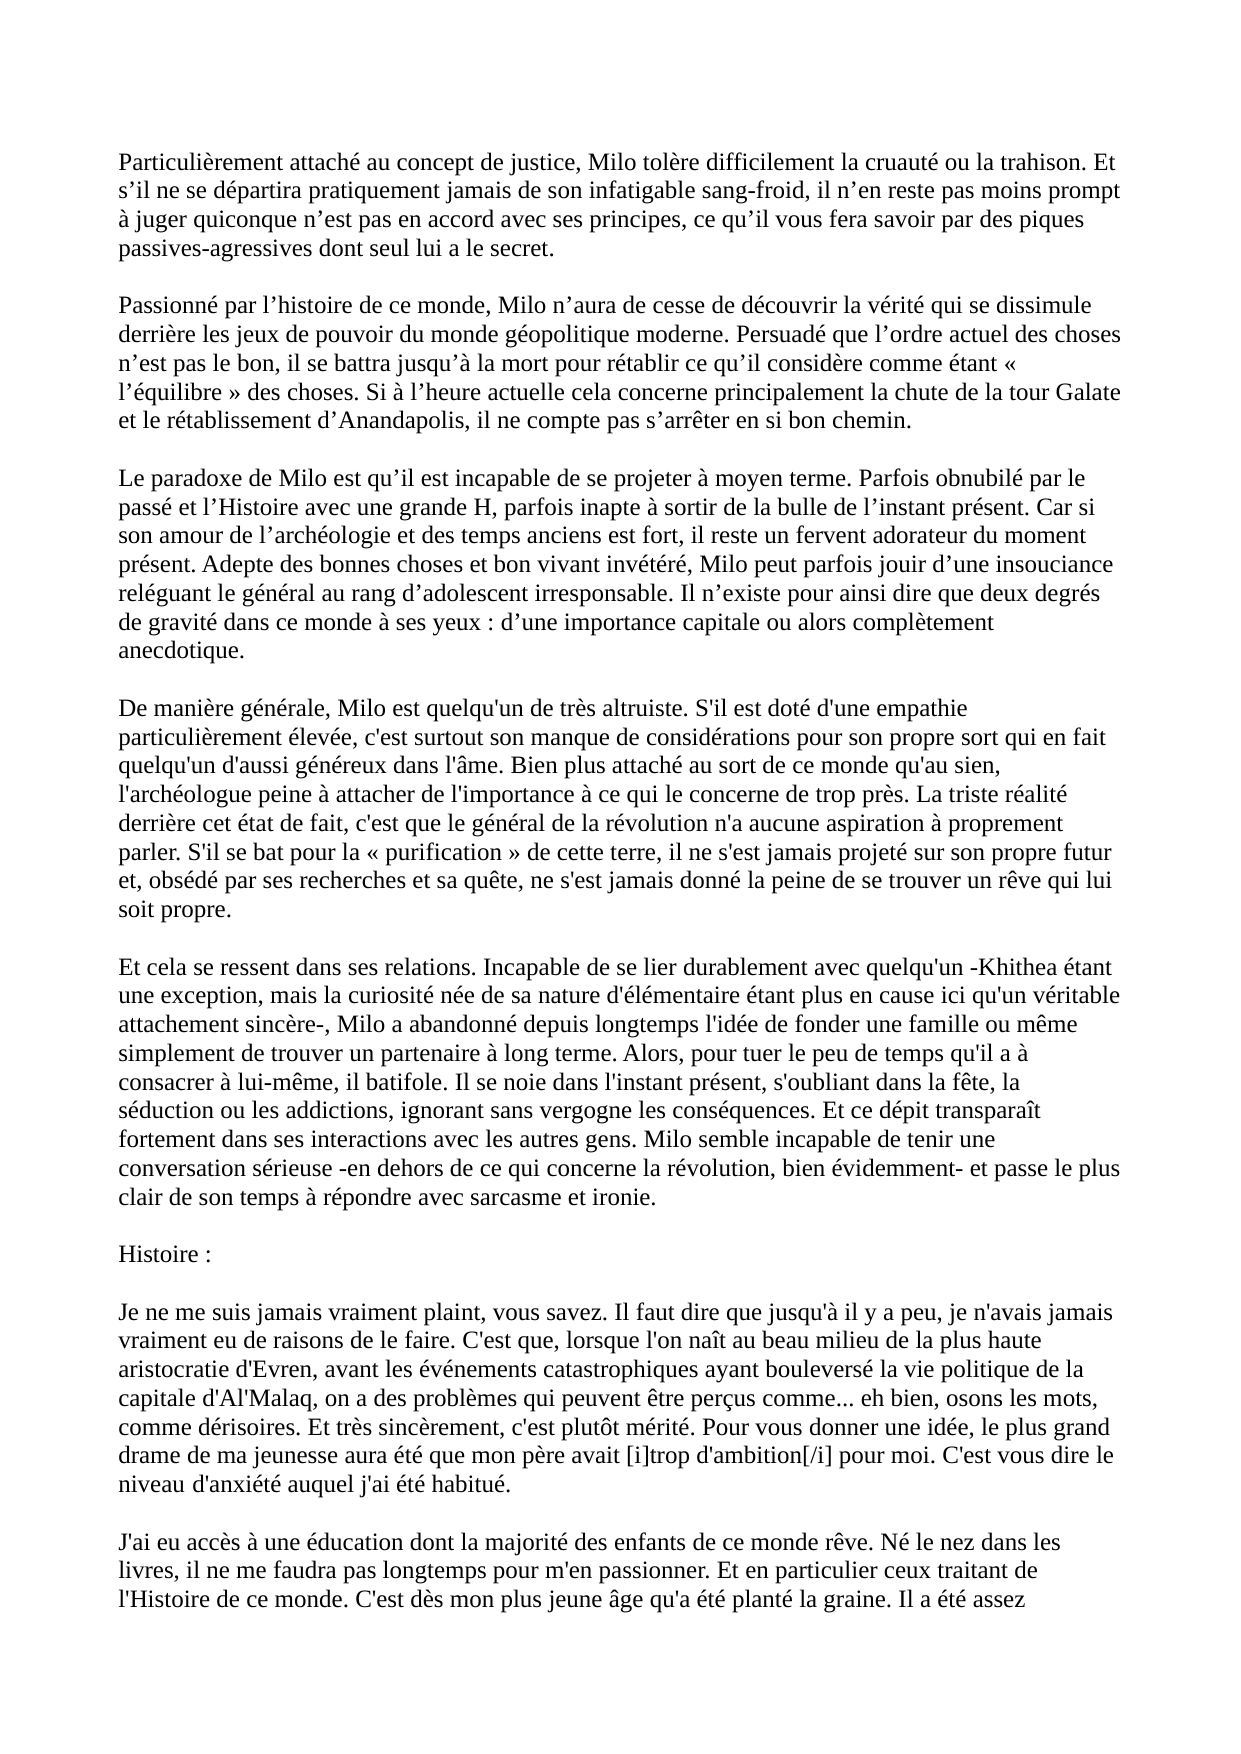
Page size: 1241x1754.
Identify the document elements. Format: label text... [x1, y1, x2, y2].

text Particulièrement attaché au concept de justice, Milo tolère difficilement la cruauté ou la trahison. Et s’il ne se départira pratiquement jamais de son infatigable sang-froid, il n’en reste pas moins prompt à juger quiconque n’est pas en accord avec ses principes, ce qu’il vous fera savoir par des piques passives-agressives dont seul lui a le secret. Passionné par l’histoire de ce monde, Milo n’aura de cesse de découvrir la vérité qui se dissimule derrière les jeux de pouvoir du monde géopolitique moderne. Persuadé que l’ordre actuel des choses n’est pas le bon, il se battra jusqu’à la mort pour rétablir ce qu’il considère comme étant « l’équilibre » des choses. Si à l’heure actuelle cela concerne principalement la chute de la tour Galate et le rétablissement d’Anandapolis, il ne compte pas s’arrêter en si bon chemin. Le paradoxe de Milo est qu’il est incapable de se projeter à moyen terme. Parfois obnubilé par le passé et l’Histoire avec une grande H, parfois inapte à sortir de la bulle de l’instant présent. Car si son amour de l’archéologie et des temps anciens est fort, il reste un fervent adorateur du moment présent. Adepte des bonnes choses et bon vivant invétéré, Milo peut parfois jouir d’une insouciance reléguant le général au rang d’adolescent irresponsable. Il n’existe pour ainsi dire que deux degrés de gravité dans ce monde à ses yeux : d’une importance capitale ou alors complètement anecdotique. [118, 118, 1122, 664]
text Et cela se ressent dans ses relations. Incapable de se lier durablement avec quelqu'un -Khithea étant une exception, mais la curiosité née de sa nature d'élémentaire étant plus en cause ici qu'un véritable attachement sincère-, Milo a abandonné depuis longtemps l'idée de fonder une famille ou même simplement de trouver un partenaire à long terme. Alors, pour tuer le peu de temps qu'il a à consacrer à lui-même, il batifole. Il se noie dans l'instant présent, s'oubliant dans la fête, la séduction ou les addictions, ignorant sans vergogne les conséquences. Et ce dépit transparaît fortement dans ses interactions avec les autres gens. Milo semble incapable de tenir une conversation sérieuse -en dehors de ce qui concerne la révolution, bien évidemment- et passe le plus clair de son temps à répondre avec sarcasme et ironie. Histoire : [118, 952, 1122, 1268]
text Je ne me suis jamais vraiment plaint, vous savez. Il faut dire que jusqu'à il y a peu, je n'avais jamais vraiment eu de raisons de le faire. C'est que, lorsque l'on naît au beau milieu de la plus haute aristocratie d'Evren, avant les événements catastrophiques ayant bouleversé la vie politique de la capitale d'Al'Malaq, on a des problèmes qui peuvent être perçus comme... eh bien, osons les mots, comme dérisoires. Et très sincèrement, c'est plutôt mérité. Pour vous donner une idée, le plus grand drame de ma jeunesse aura été que mon père avait [i]trop d'ambition[/i] pour moi. C'est vous dire le niveau d'anxiété auquel j'ai été habitué. [118, 1297, 1122, 1498]
text De manière générale, Milo est quelqu'un de très altruiste. S'il est doté d'une empathie particulièrement élevée, c'est surtout son manque de considérations pour son propre sort qui en fait quelqu'un d'aussi généreux dans l'âme. Bien plus attaché au sort de ce monde qu'au sien, l'archéologue peine à attacher de l'importance à ce qui le concerne de trop près. La triste réalité derrière cet état de fait, c'est que le général de la révolution n'a aucune aspiration à proprement parler. S'il se bat pour la « purification » de cette terre, il ne s'est jamais projeté sur son propre futur et, obsédé par ses recherches et sa quête, ne s'est jamais donné la peine de se trouver un rêve qui lui soit propre. [118, 693, 1122, 923]
text J'ai eu accès à une éducation dont la majorité des enfants de ce monde rêve. Né le nez dans les livres, il ne me faudra pas longtemps pour m'en passionner. Et en particulier ceux traitant de l'Histoire de ce monde. C'est dès mon plus jeune âge qu'a été planté la graine. Il a été assez [118, 1527, 1122, 1613]
